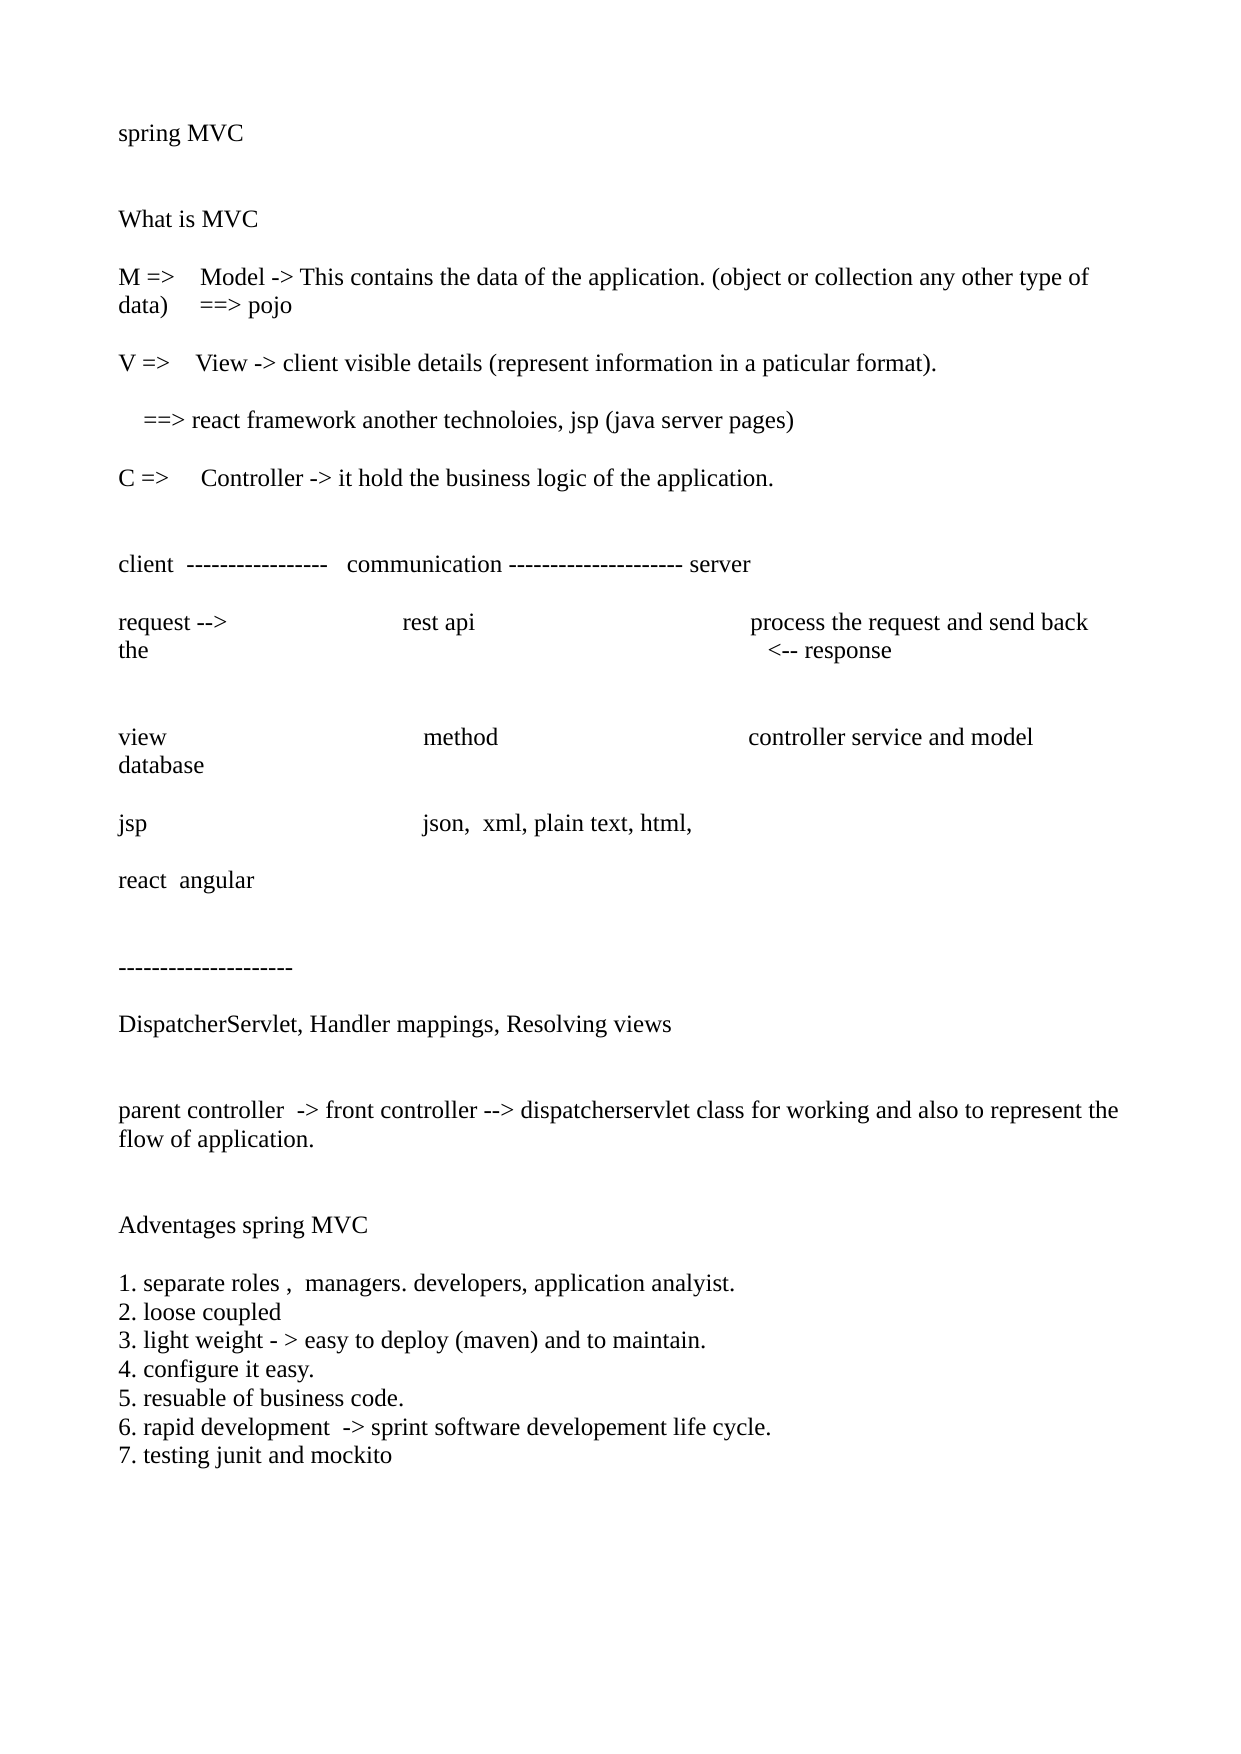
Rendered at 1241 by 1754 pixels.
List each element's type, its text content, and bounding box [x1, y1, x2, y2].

text jsp json, xml, plain text, html, [118, 808, 1122, 837]
text request --> rest api process the request and send back the <-- response [118, 607, 1122, 664]
text C => Controller -> it hold the business logic of the application. [118, 463, 1122, 492]
text ==> react framework another technoloies, jsp (java server pages) [118, 406, 1122, 434]
text What is MVC [118, 204, 1122, 233]
text M => Model -> This contains the data of the application. (object or collection any other type of data) ==> pojo [118, 262, 1122, 319]
text DispatcherServlet, Handler mappings, Resolving views [118, 1009, 1122, 1038]
text --------------------- [118, 952, 1122, 981]
text parent controller -> front controller --> dispatcherservlet class for working and also to represent the flow of application. [118, 1096, 1122, 1153]
text client ----------------- communication --------------------- server [118, 521, 1122, 578]
text Adventages spring MVC [118, 1211, 1122, 1239]
text spring MVC [118, 118, 1122, 147]
text 1. separate roles , managers. developers, application analyist. 2. loose coupled 3. light weight - > easy to deploy (maven) and to maintain. 4. configure it easy. 5. resuable of business code. 6. rapid development -> sprint software developement life cycle. 7. testing junit and mockito [118, 1268, 1122, 1469]
text V => View -> client visible details (represent information in a paticular format). [118, 348, 1122, 377]
text view method controller service and model database [118, 722, 1122, 779]
text react angular [118, 866, 1122, 894]
